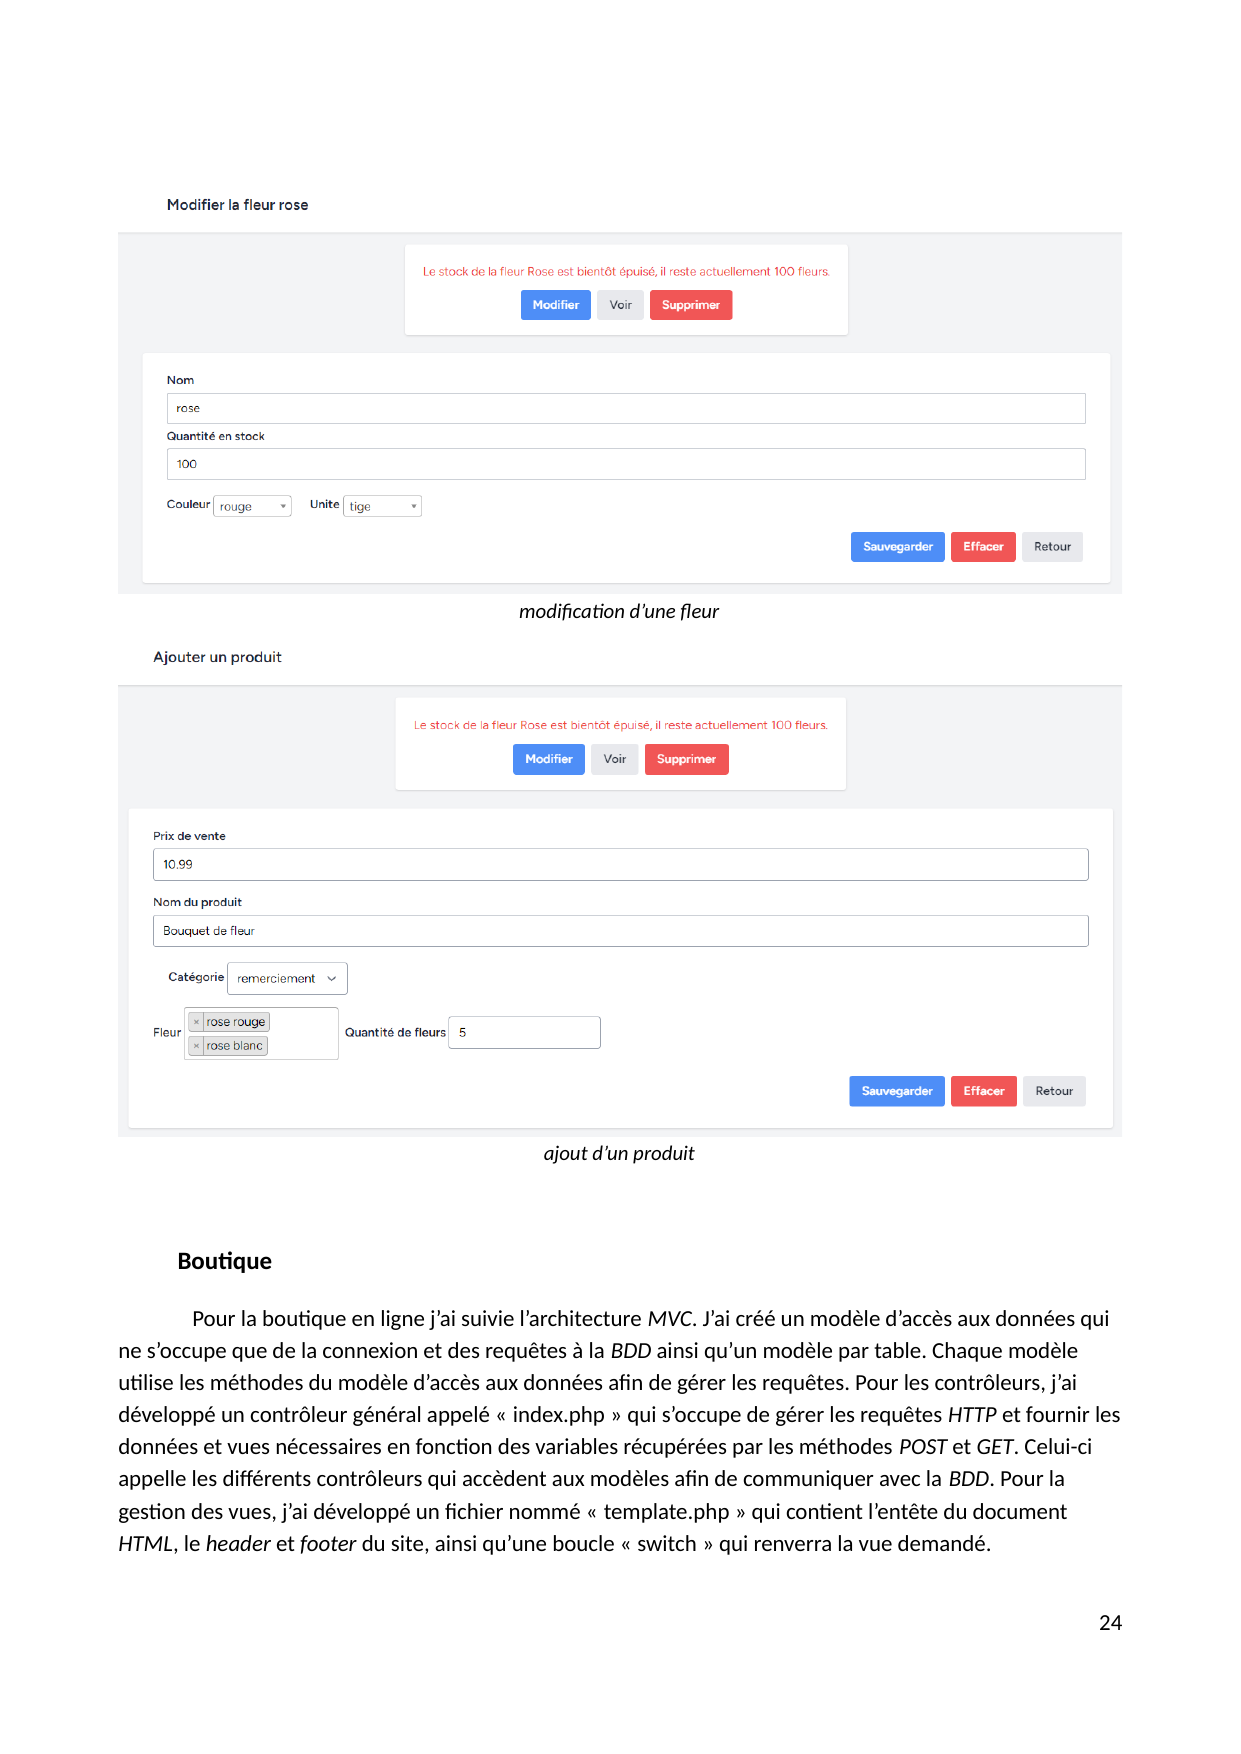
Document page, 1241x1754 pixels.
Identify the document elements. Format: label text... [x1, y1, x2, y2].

text Pour la boutique en ligne j’ai suivie l’architecture MVC. J’ai créé un modèle d’accès aux données qui ne s’occupe que de la connexion et des requêtes à la BDD ainsi qu’un modèle par table. Chaque modèle utilise les méthodes du modèle d’accès aux données afin de gérer les requêtes. Pour les contrôleurs, j’ai développé un contrôleur général appelé « index.php » qui s’occupe de gérer les requêtes HTTP et fournir les données et vues nécessaires en fonction des variables récupérées par les méthodes POST et GET. Celui-ci appelle les différents contrôleurs qui accèdent aux modèles afin de communiquer avec la BDD. Pour la gestion des vues, j’ai développé un fichier nommé « template.php » qui contient l’entête du document HTML, le header et footer du site, ainsi qu’une boucle « switch » qui renverra la vue demandé. [118, 1304, 1122, 1557]
picture [118, 641, 1123, 1137]
text modification d’une fleur [118, 594, 1122, 623]
subtitle Boutique [177, 1245, 1122, 1276]
text ajout d’un produit [118, 1137, 1122, 1166]
text [118, 162, 1122, 186]
picture [118, 186, 1123, 594]
